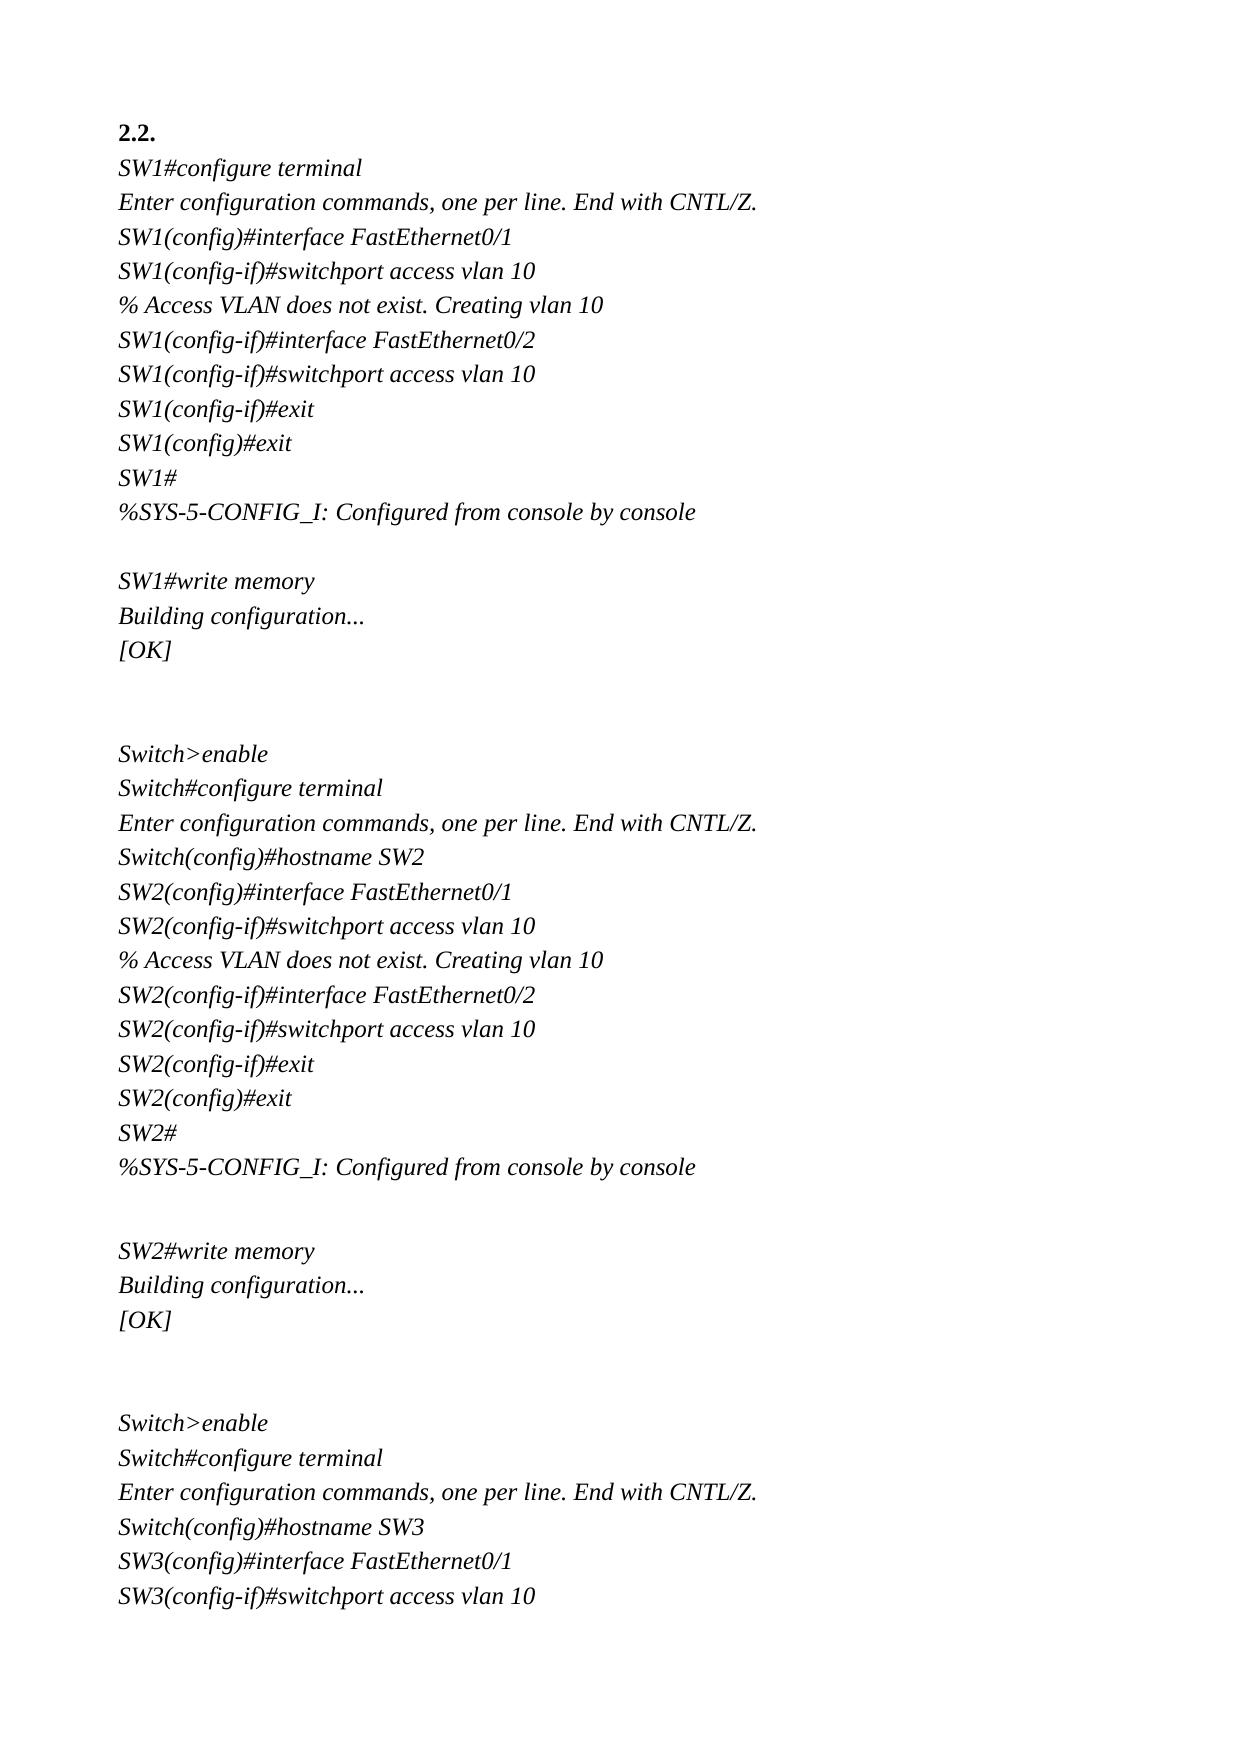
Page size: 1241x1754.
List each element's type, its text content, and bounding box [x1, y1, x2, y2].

text Enter configuration commands, one per line. End with CNTL/Z. [118, 187, 1122, 216]
text 2.2. [118, 118, 1122, 147]
text %SYS-5-CONFIG_I: Configured from console by console [118, 497, 1122, 526]
text Switch#configure terminal [118, 1443, 1122, 1472]
text SW3(config-if)#switchport access vlan 10 [118, 1581, 1122, 1609]
text Switch(config)#hostname SW3 [118, 1512, 1122, 1541]
text SW1(config-if)#interface FastEthernet0/2 [118, 325, 1122, 354]
text SW2#write memory [118, 1236, 1122, 1265]
text SW2(config-if)#exit [118, 1049, 1122, 1078]
text SW1# [118, 463, 1122, 492]
text SW1(config)#interface FastEthernet0/1 [118, 222, 1122, 250]
text SW1(config-if)#exit [118, 394, 1122, 423]
text SW2(config)#exit [118, 1083, 1122, 1112]
text SW1(config-if)#switchport access vlan 10 [118, 256, 1122, 285]
text SW2(config-if)#switchport access vlan 10 [118, 1014, 1122, 1043]
text Switch>enable [118, 739, 1122, 767]
text % Access VLAN does not exist. Creating vlan 10 [118, 946, 1122, 974]
text SW2(config-if)#switchport access vlan 10 [118, 911, 1122, 940]
text [OK] [118, 1305, 1122, 1334]
text Switch#configure terminal [118, 773, 1122, 802]
text % Access VLAN does not exist. Creating vlan 10 [118, 291, 1122, 319]
text %SYS-5-CONFIG_I: Configured from console by console [118, 1152, 1122, 1181]
text SW3(config)#interface FastEthernet0/1 [118, 1546, 1122, 1575]
text Building configuration... [118, 601, 1122, 629]
text Building configuration... [118, 1271, 1122, 1299]
text Enter configuration commands, one per line. End with CNTL/Z. [118, 808, 1122, 836]
text [OK] [118, 635, 1122, 664]
text Switch(config)#hostname SW2 [118, 842, 1122, 871]
text SW1(config-if)#switchport access vlan 10 [118, 359, 1122, 388]
text Switch>enable [118, 1408, 1122, 1437]
text SW1(config)#exit [118, 428, 1122, 457]
text SW1#write memory [118, 566, 1122, 595]
text SW2# [118, 1118, 1122, 1147]
text SW2(config)#interface FastEthernet0/1 [118, 877, 1122, 905]
text Enter configuration commands, one per line. End with CNTL/Z. [118, 1477, 1122, 1506]
text SW1#configure terminal [118, 153, 1122, 181]
text SW2(config-if)#interface FastEthernet0/2 [118, 980, 1122, 1009]
